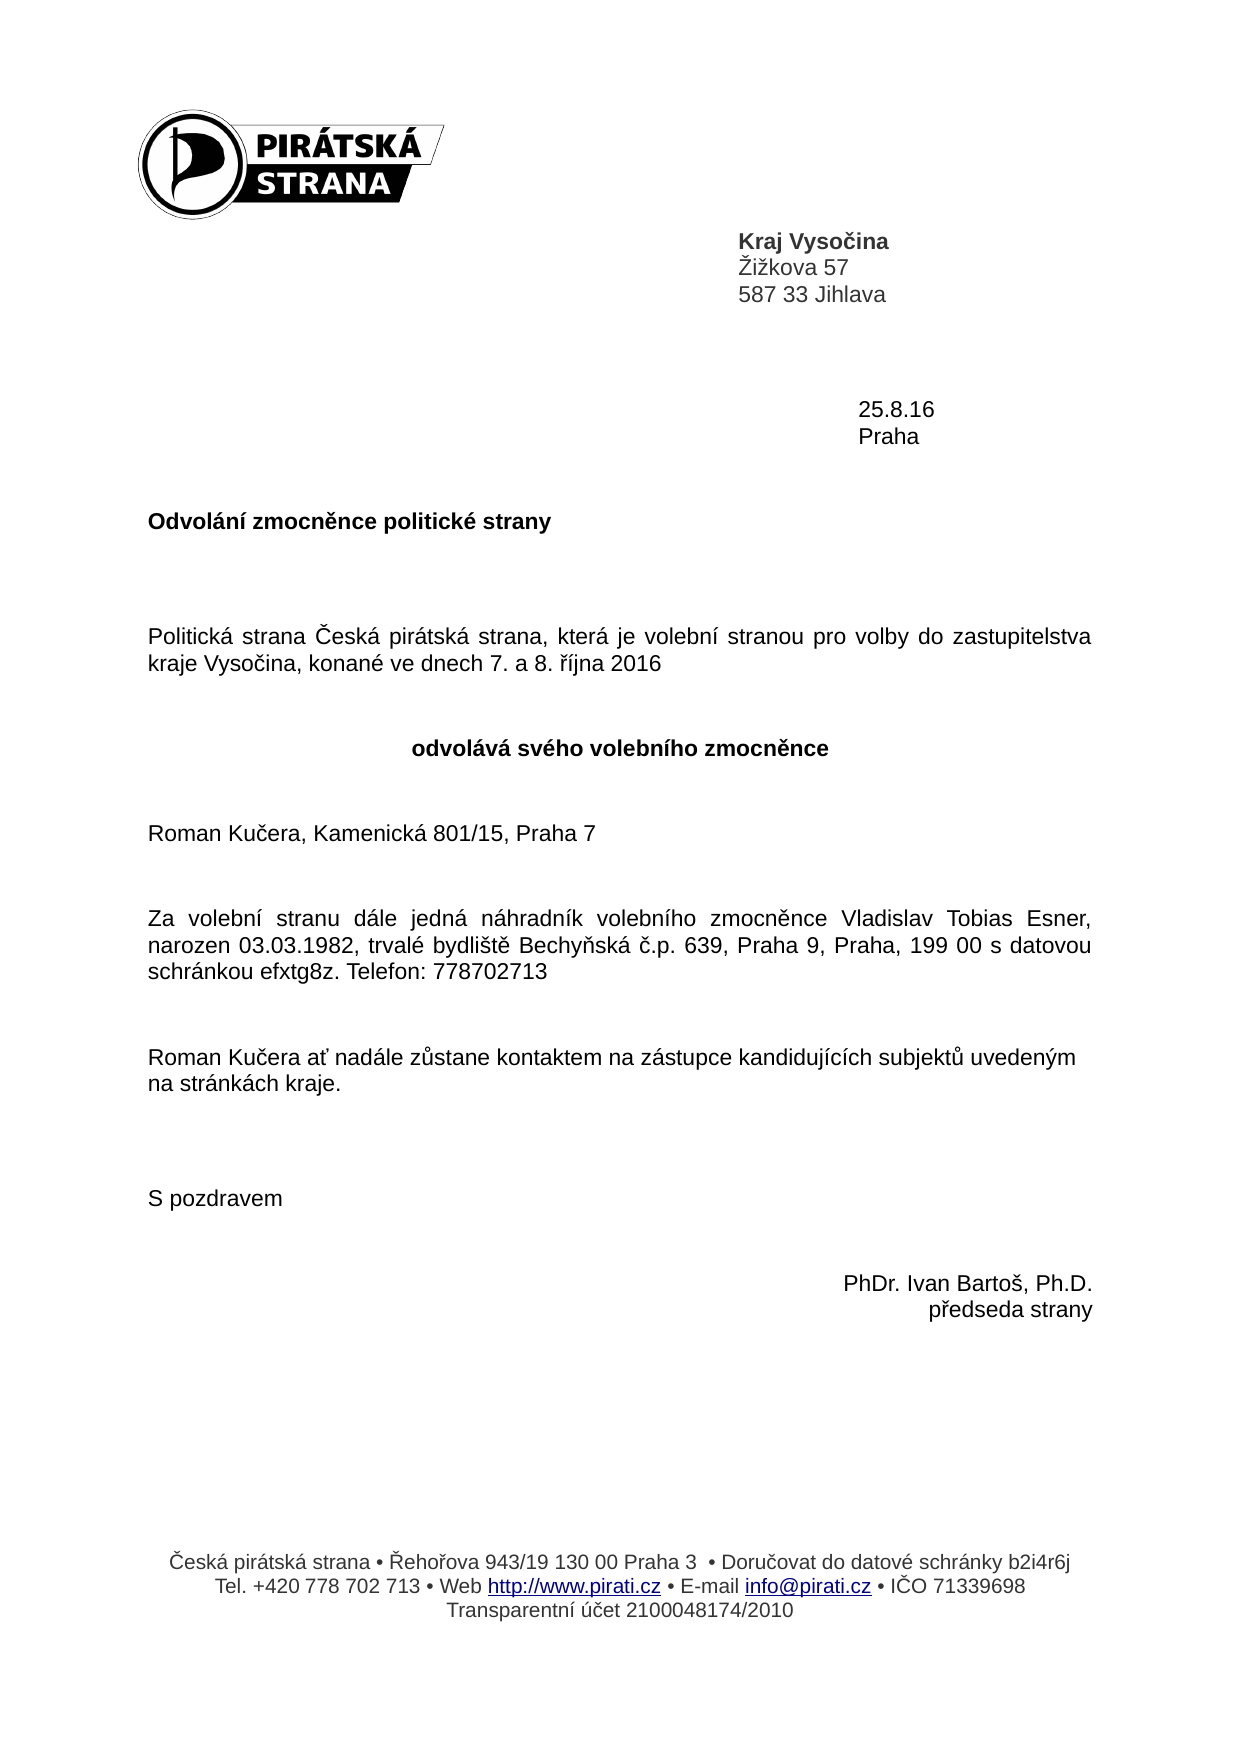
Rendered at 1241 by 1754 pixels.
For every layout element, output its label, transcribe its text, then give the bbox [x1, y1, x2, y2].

text Žižkova 57 [738, 254, 1093, 281]
table_cell [148, 423, 384, 449]
picture [123, 94, 458, 234]
table_cell Praha [857, 423, 1092, 449]
text Politická strana Česká pirátská strana, která je volební stranou pro volby do zastupitelstva kraje Vysočina, konané ve dnech 7. a 8. října 2016 [148, 623, 1093, 676]
table_header [148, 396, 384, 423]
text odvolává svého volebního zmocněnce [148, 735, 1093, 761]
text 587 33 Jihlava [738, 281, 1093, 307]
table_cell [620, 423, 857, 449]
text Kraj Vysočina [738, 228, 1093, 254]
text Roman Kučera, Kamenická 801/15, Praha 7 [148, 820, 1093, 846]
table_cell [384, 423, 620, 449]
table_header 25.8.16 [857, 396, 1092, 423]
text Odvolání zmocněnce politické strany [148, 508, 1093, 534]
text PhDr. Ivan Bartoš, Ph.D. [148, 1270, 1093, 1296]
text předseda strany [148, 1296, 1093, 1323]
text Roman Kučera ať nadále zůstane kontaktem na zástupce kandidujících subjektů uvedeným na stránkách kraje. [148, 1043, 1093, 1096]
text Za volební stranu dále jedná náhradník volebního zmocněnce Vladislav Tobias Esner, narozen 03.03.1982, trvalé bydliště Bechyňská č.p. 639, Praha 9, Praha, 199 00 s datovou schránkou efxtg8z. Telefon: 778702713 [148, 905, 1093, 984]
table_header [620, 396, 857, 423]
text S pozdravem [148, 1185, 1093, 1211]
table_header [384, 396, 620, 423]
